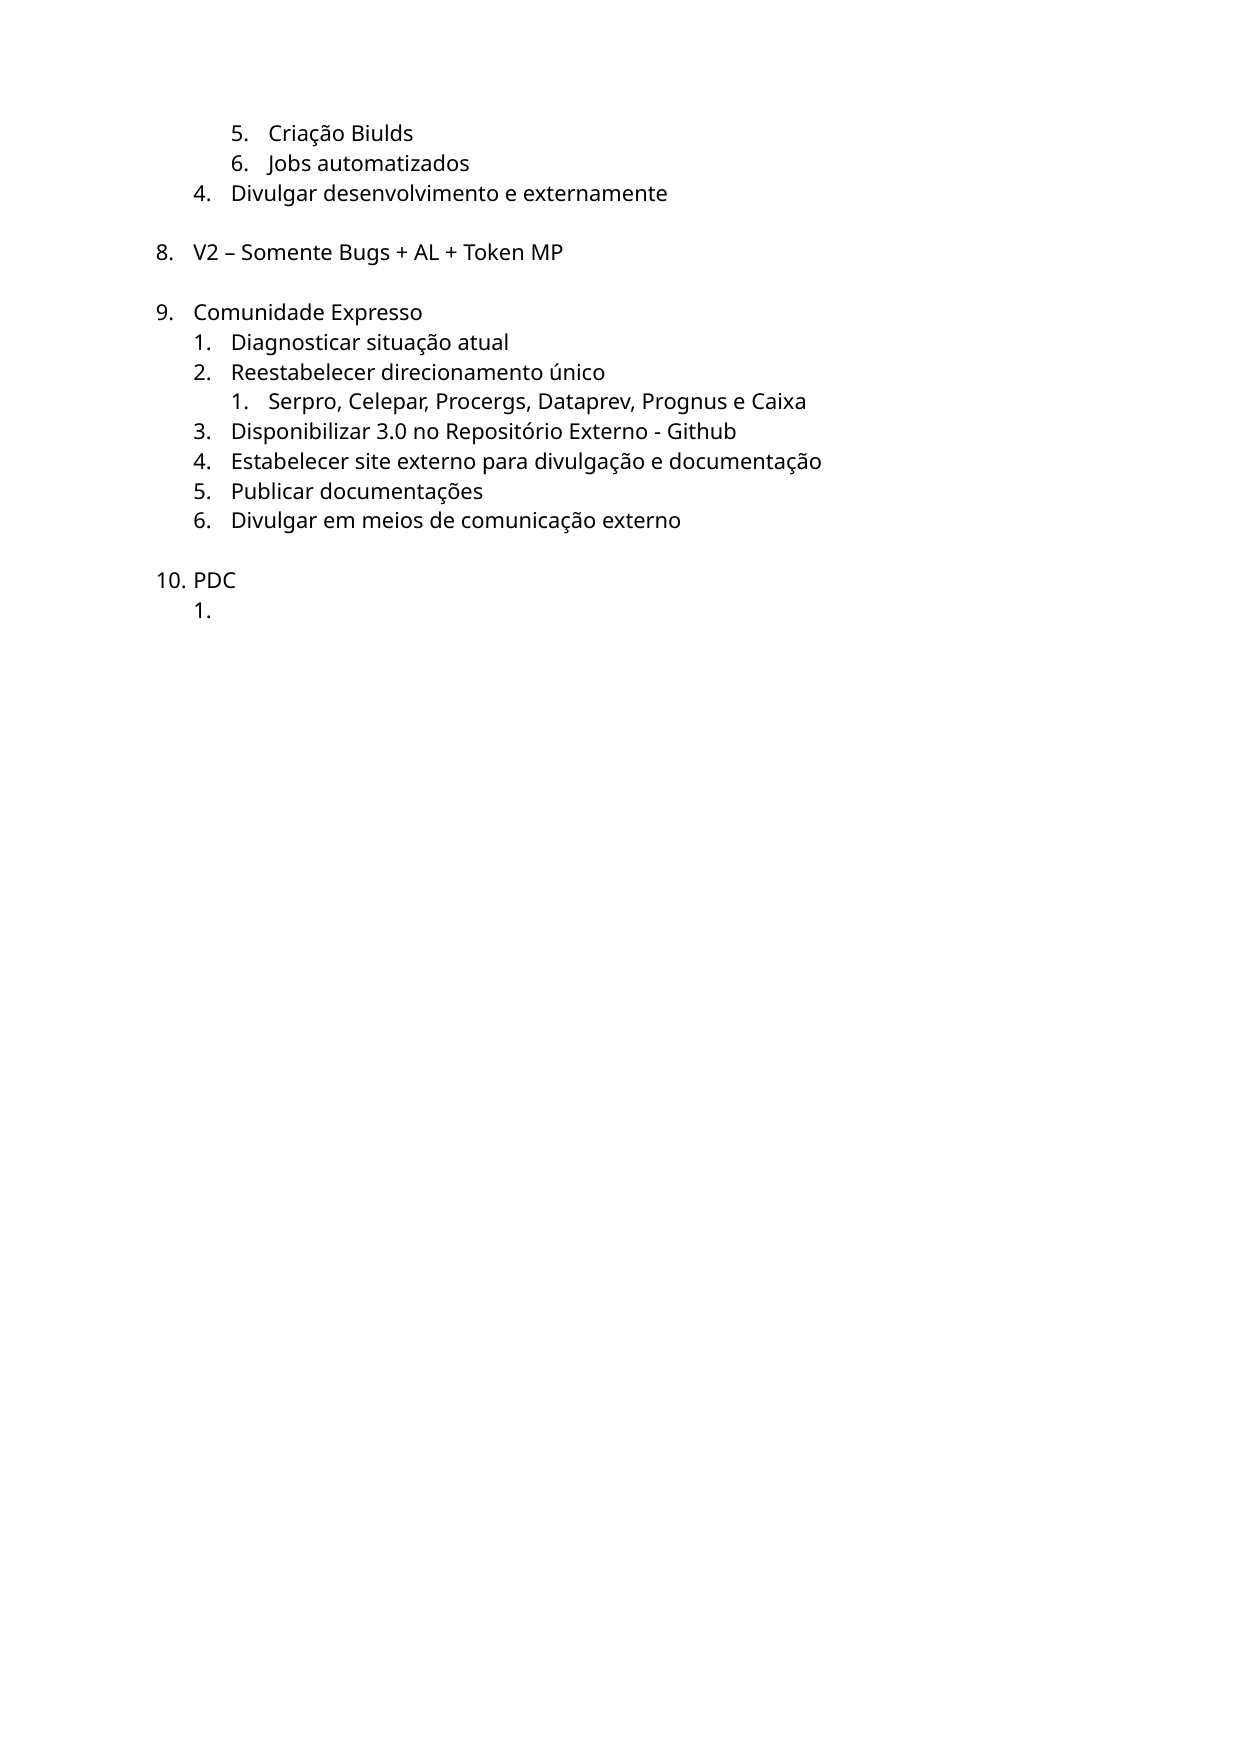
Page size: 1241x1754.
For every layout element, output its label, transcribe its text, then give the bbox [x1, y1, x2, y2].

list V2 – Somente Bugs + AL + Token MP [156, 237, 1122, 267]
list Publicar documentações [193, 476, 1122, 505]
list Disponibilizar 3.0 no Repositório Externo - Github [193, 416, 1122, 446]
list Diagnosticar situação atual [193, 327, 1122, 356]
list Serpro, Celepar, Procergs, Dataprev, Prognus e Caixa [231, 386, 1122, 416]
list Estabelecer site externo para divulgação e documentação [193, 446, 1122, 476]
list Jobs automatizados [231, 148, 1122, 178]
list PDC [156, 565, 1122, 595]
list Divulgar desenvolvimento e externamente [193, 178, 1122, 207]
list Reestabelecer direcionamento único [193, 356, 1122, 386]
list Divulgar em meios de comunicação externo [193, 505, 1122, 535]
list Comunidade Expresso [156, 297, 1122, 327]
list Criação Biulds [231, 118, 1122, 148]
